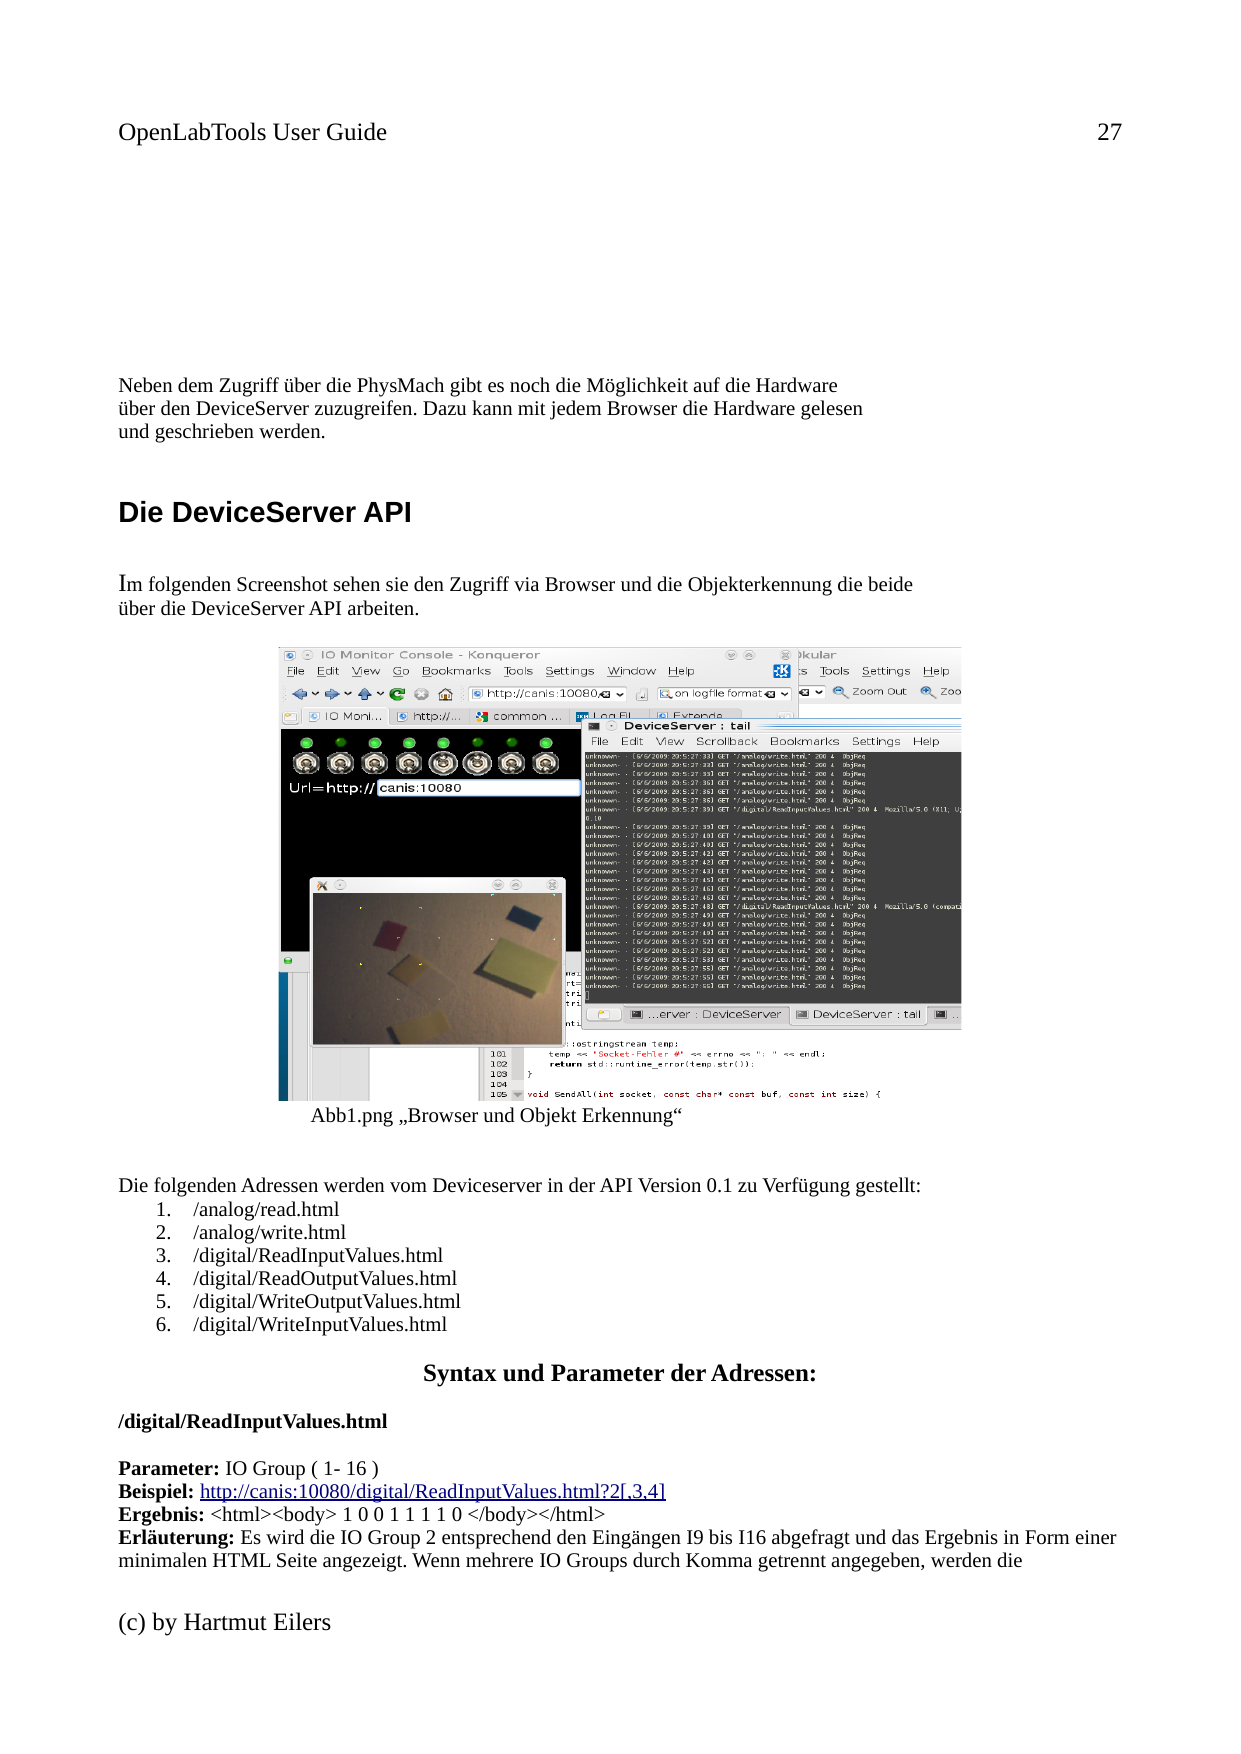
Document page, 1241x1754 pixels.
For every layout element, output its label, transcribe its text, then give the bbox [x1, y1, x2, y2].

text über den DeviceServer zuzugreifen. Dazu kann mit jedem Browser die Hardware gelesen [118, 397, 1122, 420]
list /analog/write.html [156, 1221, 1122, 1244]
text Beispiel: http://canis:10080/digital/ReadInputValues.html?2[,3,4] [118, 1479, 1122, 1503]
text Ergebnis: <html><body> 1 0 0 1 1 1 1 0 </body></html> [118, 1503, 1122, 1526]
text und geschrieben werden. [118, 420, 1122, 443]
list /digital/ReadInputValues.html [156, 1244, 1122, 1267]
text über die DeviceServer API arbeiten. [118, 597, 1122, 620]
text Abb1.png „Browser und Objekt Erkennung“ [118, 1063, 1122, 1128]
text Neben dem Zugriff über die PhysMach gibt es noch die Möglichkeit auf die Hardware [118, 374, 1122, 397]
text Im folgenden Screenshot sehen sie den Zugriff via Browser und die Objekterkennung die beide [118, 569, 1122, 597]
text Erläuterung: Es wird die IO Group 2 entsprechend den Eingängen I9 bis I16 abgefragt und das Ergebnis in Form einer minimalen HTML Seite angezeigt. Wenn mehrere IO Groups durch Komma getrennt angegeben, werden die [118, 1526, 1122, 1572]
list /analog/read.html [156, 1197, 1122, 1221]
subtitle Die DeviceServer API [118, 496, 1122, 529]
list /digital/ReadOutputValues.html [156, 1267, 1122, 1290]
text Syntax und Parameter der Adressen: [118, 1359, 1122, 1387]
list /digital/WriteOutputValues.html [156, 1290, 1122, 1313]
text /digital/ReadInputValues.html [118, 1410, 1122, 1433]
picture [278, 647, 962, 1101]
text Die folgenden Adressen werden vom Deviceserver in der API Version 0.1 zu Verfügung gestellt: [118, 1174, 1122, 1197]
list /digital/WriteInputValues.html [156, 1313, 1122, 1336]
text Parameter: IO Group ( 1- 16 ) [118, 1456, 1122, 1479]
